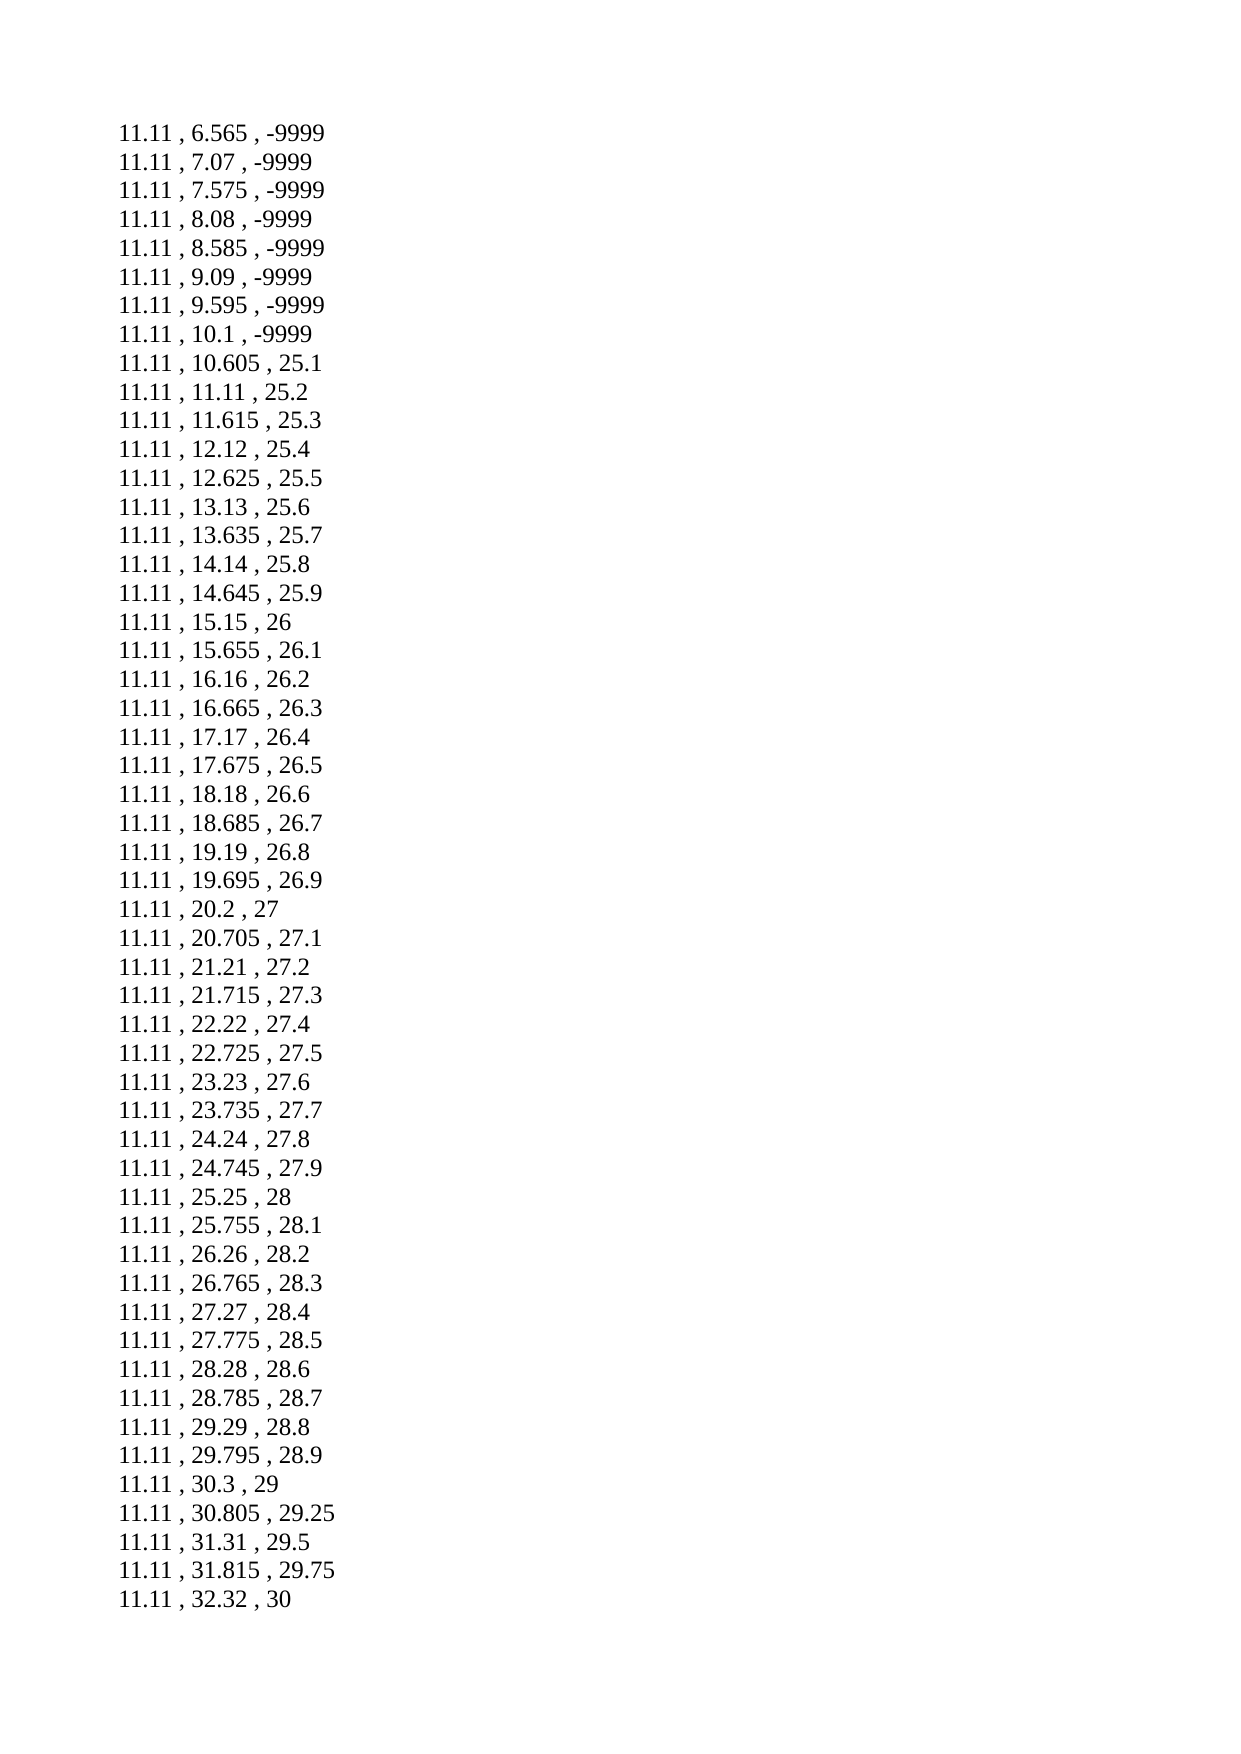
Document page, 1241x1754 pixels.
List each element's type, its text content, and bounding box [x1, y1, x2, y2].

text 11.11 , 26.26 , 28.2 [118, 1239, 1122, 1268]
text 11.11 , 18.18 , 26.6 [118, 779, 1122, 808]
text 11.11 , 21.21 , 27.2 [118, 952, 1122, 981]
text 11.11 , 6.565 , -9999 [118, 118, 1122, 147]
text 11.11 , 9.09 , -9999 [118, 262, 1122, 291]
text 11.11 , 10.1 , -9999 [118, 319, 1122, 348]
text 11.11 , 11.615 , 25.3 [118, 406, 1122, 434]
text 11.11 , 27.775 , 28.5 [118, 1326, 1122, 1354]
text 11.11 , 24.24 , 27.8 [118, 1124, 1122, 1153]
text 11.11 , 19.19 , 26.8 [118, 837, 1122, 866]
text 11.11 , 26.765 , 28.3 [118, 1268, 1122, 1297]
text 11.11 , 21.715 , 27.3 [118, 981, 1122, 1009]
text 11.11 , 28.28 , 28.6 [118, 1354, 1122, 1383]
text 11.11 , 16.665 , 26.3 [118, 693, 1122, 722]
text 11.11 , 8.08 , -9999 [118, 204, 1122, 233]
text 11.11 , 17.17 , 26.4 [118, 722, 1122, 751]
text 11.11 , 9.595 , -9999 [118, 291, 1122, 319]
text 11.11 , 14.14 , 25.8 [118, 549, 1122, 578]
text 11.11 , 23.735 , 27.7 [118, 1096, 1122, 1124]
text 11.11 , 29.795 , 28.9 [118, 1441, 1122, 1469]
text 11.11 , 31.815 , 29.75 [118, 1556, 1122, 1584]
text 11.11 , 27.27 , 28.4 [118, 1297, 1122, 1326]
text 11.11 , 22.725 , 27.5 [118, 1038, 1122, 1067]
text 11.11 , 7.575 , -9999 [118, 176, 1122, 204]
text 11.11 , 20.2 , 27 [118, 894, 1122, 923]
text 11.11 , 10.605 , 25.1 [118, 348, 1122, 377]
text 11.11 , 20.705 , 27.1 [118, 923, 1122, 952]
text 11.11 , 22.22 , 27.4 [118, 1009, 1122, 1038]
text 11.11 , 30.805 , 29.25 [118, 1498, 1122, 1527]
text 11.11 , 16.16 , 26.2 [118, 664, 1122, 693]
text 11.11 , 14.645 , 25.9 [118, 578, 1122, 607]
text 11.11 , 12.625 , 25.5 [118, 463, 1122, 492]
text 11.11 , 30.3 , 29 [118, 1469, 1122, 1498]
text 11.11 , 23.23 , 27.6 [118, 1067, 1122, 1096]
text 11.11 , 25.755 , 28.1 [118, 1211, 1122, 1239]
text 11.11 , 17.675 , 26.5 [118, 751, 1122, 779]
text 11.11 , 25.25 , 28 [118, 1182, 1122, 1211]
text 11.11 , 13.13 , 25.6 [118, 492, 1122, 521]
text 11.11 , 15.655 , 26.1 [118, 636, 1122, 664]
text 11.11 , 11.11 , 25.2 [118, 377, 1122, 406]
text 11.11 , 8.585 , -9999 [118, 233, 1122, 262]
text 11.11 , 31.31 , 29.5 [118, 1527, 1122, 1556]
text 11.11 , 29.29 , 28.8 [118, 1412, 1122, 1441]
text 11.11 , 28.785 , 28.7 [118, 1383, 1122, 1412]
text 11.11 , 19.695 , 26.9 [118, 866, 1122, 894]
text 11.11 , 32.32 , 30 [118, 1584, 1122, 1613]
text 11.11 , 18.685 , 26.7 [118, 808, 1122, 837]
text 11.11 , 12.12 , 25.4 [118, 434, 1122, 463]
text 11.11 , 7.07 , -9999 [118, 147, 1122, 176]
text 11.11 , 15.15 , 26 [118, 607, 1122, 636]
text 11.11 , 24.745 , 27.9 [118, 1153, 1122, 1182]
text 11.11 , 13.635 , 25.7 [118, 521, 1122, 549]
